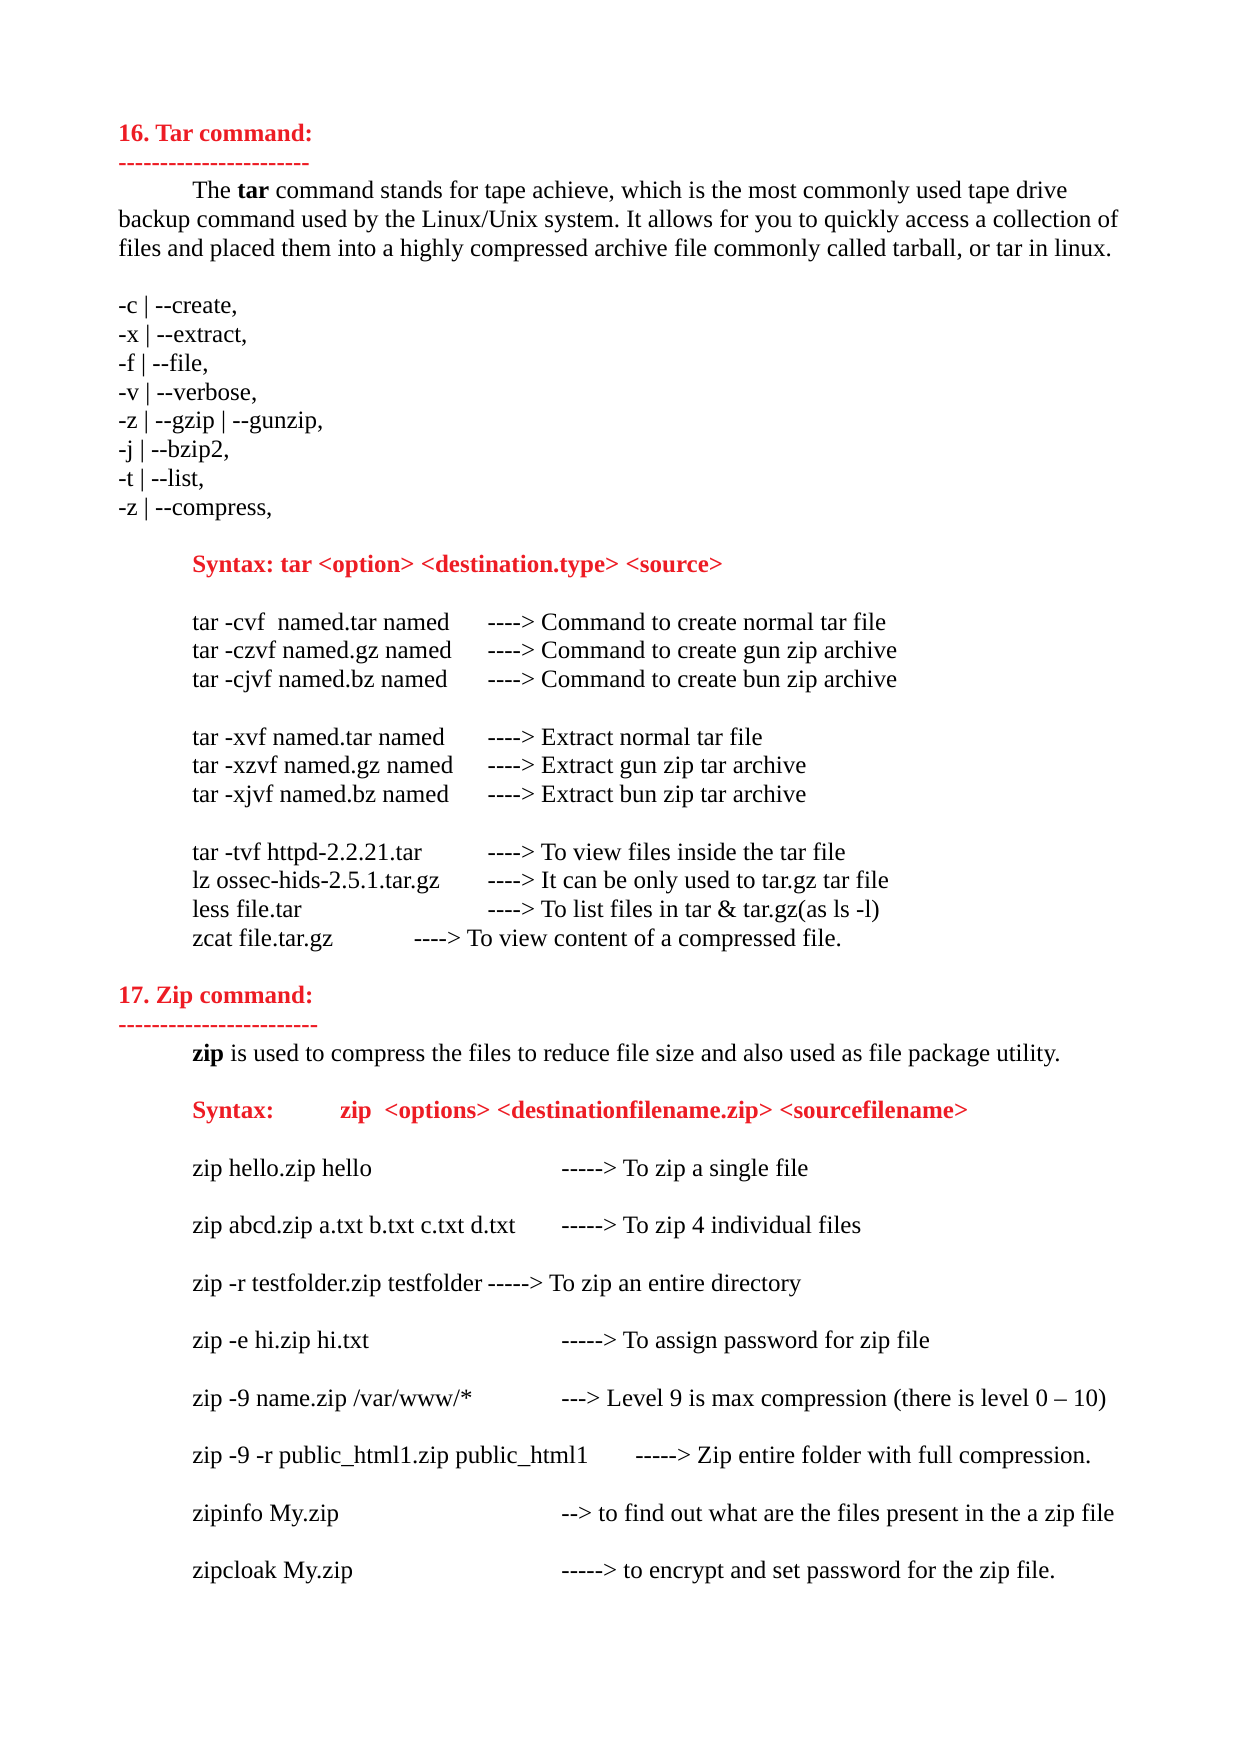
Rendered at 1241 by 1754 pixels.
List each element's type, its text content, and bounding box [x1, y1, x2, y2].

text zip -r testfolder.zip testfolder -----> To zip an entire directory [118, 1268, 1122, 1297]
text -x | --extract, [118, 319, 1122, 348]
text zipinfo My.zip --> to find out what are the files present in the a zip file [118, 1498, 1122, 1527]
text -v | --verbose, [118, 377, 1122, 406]
text -f | --file, [118, 348, 1122, 377]
text tar -cjvf named.bz named ----> Command to create bun zip archive [118, 664, 1122, 693]
text zip -9 -r public_html1.zip public_html1 -----> Zip entire folder with full compression. [118, 1441, 1122, 1469]
text -j | --bzip2, [118, 434, 1122, 463]
text lz ossec-hids-2.5.1.tar.gz ----> It can be only used to tar.gz tar file [118, 866, 1122, 894]
text -t | --list, [118, 463, 1122, 492]
text ------------------------ [118, 1009, 1122, 1038]
text less file.tar ----> To list files in tar & tar.gz(as ls -l) [118, 894, 1122, 923]
text tar -xjvf named.bz named ----> Extract bun zip tar archive [118, 779, 1122, 808]
text -z | --compress, [118, 492, 1122, 521]
text zip -9 name.zip /var/www/* ---> Level 9 is max compression (there is level 0 – 10) [118, 1383, 1122, 1412]
text -c | --create, [118, 291, 1122, 319]
text tar -czvf named.gz named ----> Command to create gun zip archive [118, 636, 1122, 664]
text tar -xzvf named.gz named ----> Extract gun zip tar archive [118, 751, 1122, 779]
text ----------------------- [118, 147, 1122, 176]
text zip -e hi.zip hi.txt -----> To assign password for zip file [118, 1326, 1122, 1354]
text tar -cvf named.tar named ----> Command to create normal tar file [118, 607, 1122, 636]
text zipcloak My.zip -----> to encrypt and set password for the zip file. [118, 1556, 1122, 1613]
text zip hello.zip hello -----> To zip a single file [118, 1153, 1122, 1182]
text -z | --gzip | --gunzip, [118, 406, 1122, 434]
text 16. Tar command: [118, 118, 1122, 147]
text tar -xvf named.tar named ----> Extract normal tar file [118, 722, 1122, 751]
text Syntax: zip <options> <destinationfilename.zip> <sourcefilename> [118, 1096, 1122, 1124]
text zcat file.tar.gz ----> To view content of a compressed file. [118, 923, 1122, 952]
text 17. Zip command: [118, 981, 1122, 1009]
text zip is used to compress the files to reduce file size and also used as file package utility. [118, 1038, 1122, 1067]
text zip abcd.zip a.txt b.txt c.txt d.txt -----> To zip 4 individual files [118, 1211, 1122, 1239]
text The tar command stands for tape achieve, which is the most commonly used tape drive backup command used by the Linux/Unix system. It allows for you to quickly access a collection of files and placed them into a highly compressed archive file commonly called tarball, or tar in linux. [118, 176, 1122, 262]
text Syntax: tar <option> <destination.type> <source> [118, 549, 1122, 578]
text tar -tvf httpd-2.2.21.tar ----> To view files inside the tar file [118, 837, 1122, 866]
